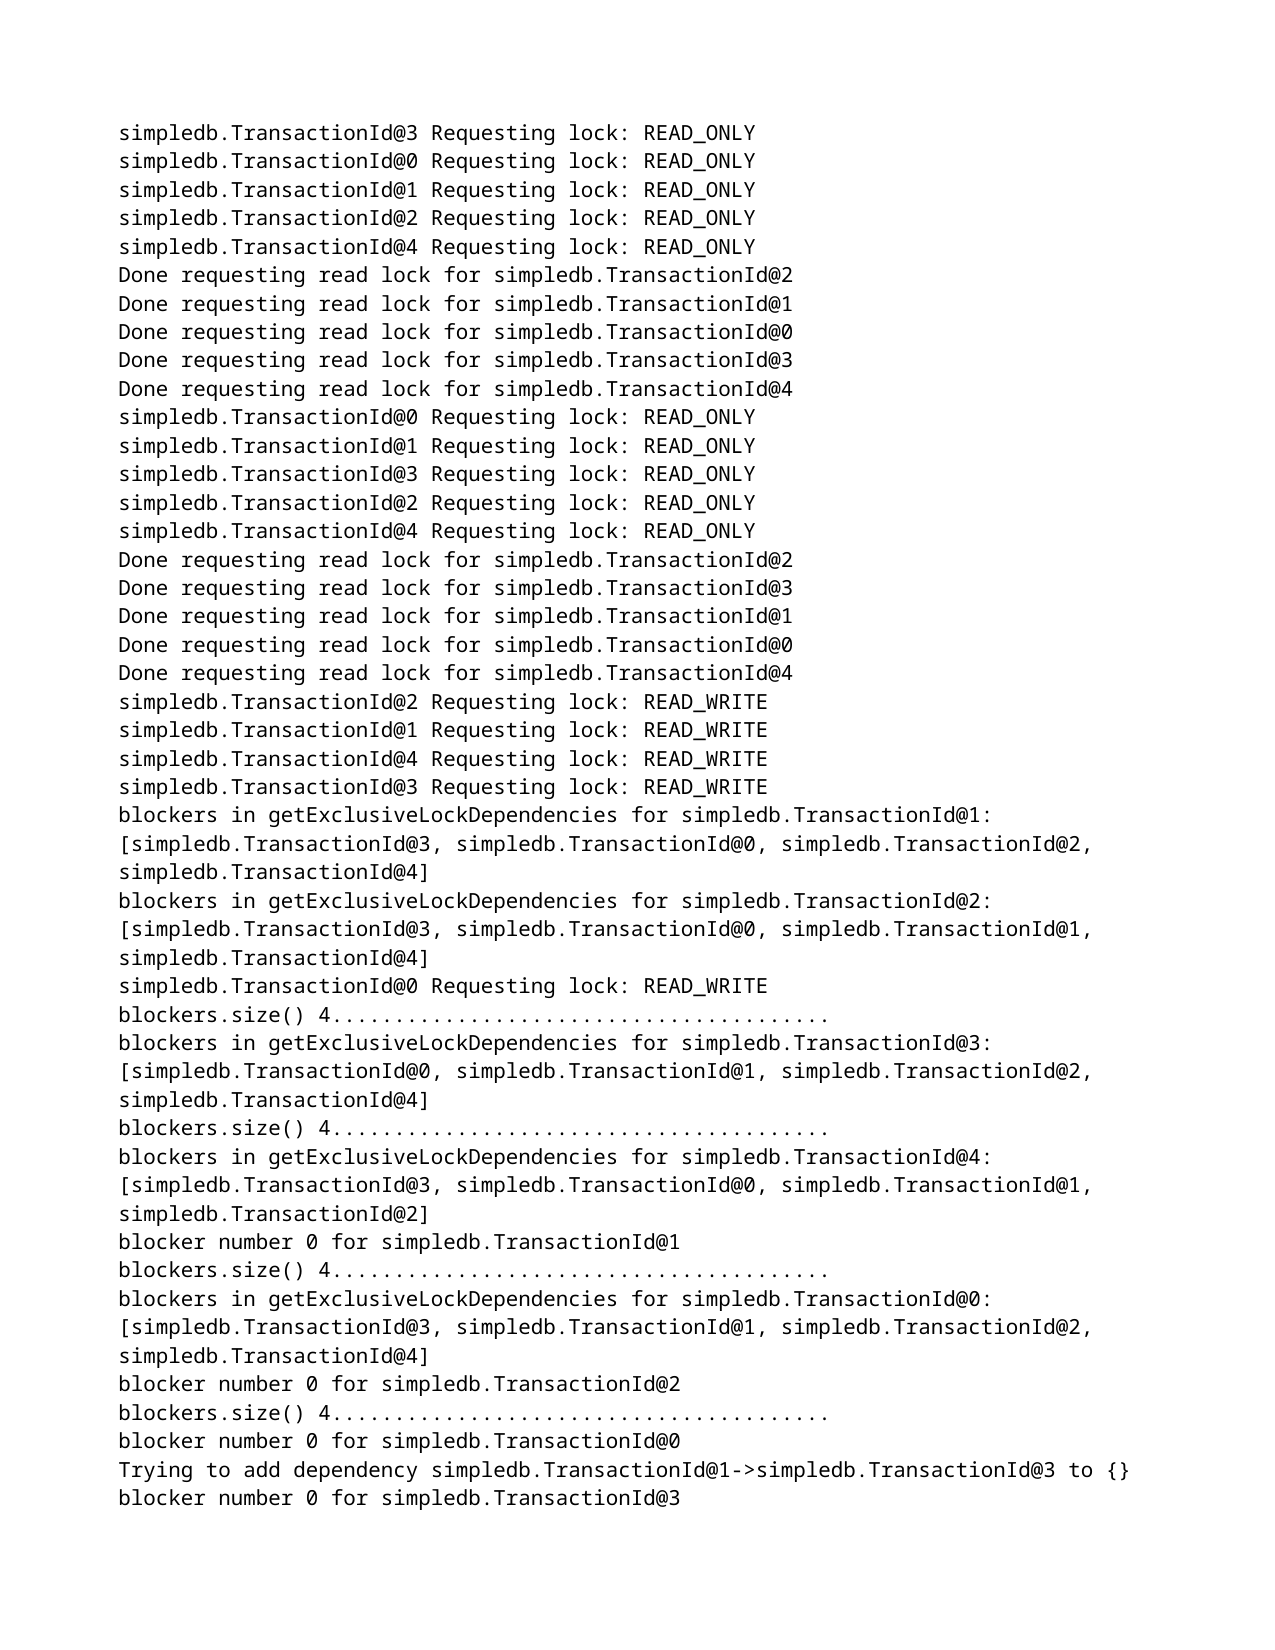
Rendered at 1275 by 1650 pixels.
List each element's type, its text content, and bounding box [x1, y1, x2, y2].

text blockers.size() 4........................................ [118, 1398, 1157, 1426]
text simpledb.TransactionId@0 Requesting lock: READ_ONLY [118, 147, 1157, 175]
text blocker number 0 for simpledb.TransactionId@2 [118, 1369, 1157, 1398]
text simpledb.TransactionId@3 Requesting lock: READ_WRITE [118, 772, 1157, 801]
text simpledb.TransactionId@3 Requesting lock: READ_ONLY [118, 118, 1157, 147]
text Done requesting read lock for simpledb.TransactionId@1 [118, 602, 1157, 630]
text Done requesting read lock for simpledb.TransactionId@2 [118, 545, 1157, 573]
text Done requesting read lock for simpledb.TransactionId@3 [118, 346, 1157, 374]
text Done requesting read lock for simpledb.TransactionId@0 [118, 630, 1157, 658]
text simpledb.TransactionId@3 Requesting lock: READ_ONLY [118, 459, 1157, 488]
text blockers in getExclusiveLockDependencies for simpledb.TransactionId@0: [simpledb.TransactionId@3, simpledb.TransactionId@1, simpledb.TransactionId@2, simpledb.TransactionId@4] [118, 1284, 1157, 1369]
text simpledb.TransactionId@2 Requesting lock: READ_ONLY [118, 488, 1157, 516]
text blockers.size() 4........................................ [118, 1256, 1157, 1284]
text blockers.size() 4........................................ [118, 1113, 1157, 1142]
text simpledb.TransactionId@0 Requesting lock: READ_ONLY [118, 402, 1157, 431]
text Done requesting read lock for simpledb.TransactionId@2 [118, 260, 1157, 289]
text Done requesting read lock for simpledb.TransactionId@3 [118, 573, 1157, 602]
text blockers in getExclusiveLockDependencies for simpledb.TransactionId@3: [simpledb.TransactionId@0, simpledb.TransactionId@1, simpledb.TransactionId@2, simpledb.TransactionId@4] [118, 1028, 1157, 1113]
text blocker number 0 for simpledb.TransactionId@0 [118, 1426, 1157, 1455]
text simpledb.TransactionId@0 Requesting lock: READ_WRITE [118, 971, 1157, 1000]
text Done requesting read lock for simpledb.TransactionId@4 [118, 374, 1157, 402]
text Done requesting read lock for simpledb.TransactionId@1 [118, 289, 1157, 317]
text simpledb.TransactionId@4 Requesting lock: READ_ONLY [118, 232, 1157, 260]
text blocker number 0 for simpledb.TransactionId@3 [118, 1483, 1157, 1512]
text simpledb.TransactionId@1 Requesting lock: READ_ONLY [118, 431, 1157, 459]
text simpledb.TransactionId@1 Requesting lock: READ_ONLY [118, 175, 1157, 203]
text blockers in getExclusiveLockDependencies for simpledb.TransactionId@4: [simpledb.TransactionId@3, simpledb.TransactionId@0, simpledb.TransactionId@1, simpledb.TransactionId@2] [118, 1142, 1157, 1227]
text Done requesting read lock for simpledb.TransactionId@0 [118, 317, 1157, 346]
text simpledb.TransactionId@4 Requesting lock: READ_WRITE [118, 744, 1157, 772]
text simpledb.TransactionId@2 Requesting lock: READ_ONLY [118, 203, 1157, 232]
text Trying to add dependency simpledb.TransactionId@1->simpledb.TransactionId@3 to {} [118, 1455, 1157, 1483]
text blockers in getExclusiveLockDependencies for simpledb.TransactionId@1: [simpledb.TransactionId@3, simpledb.TransactionId@0, simpledb.TransactionId@2, simpledb.TransactionId@4] [118, 801, 1157, 886]
text simpledb.TransactionId@1 Requesting lock: READ_WRITE [118, 715, 1157, 744]
text simpledb.TransactionId@4 Requesting lock: READ_ONLY [118, 516, 1157, 545]
text Done requesting read lock for simpledb.TransactionId@4 [118, 658, 1157, 687]
text blockers in getExclusiveLockDependencies for simpledb.TransactionId@2: [simpledb.TransactionId@3, simpledb.TransactionId@0, simpledb.TransactionId@1, simpledb.TransactionId@4] [118, 886, 1157, 971]
text blockers.size() 4........................................ [118, 1000, 1157, 1028]
text simpledb.TransactionId@2 Requesting lock: READ_WRITE [118, 687, 1157, 715]
text blocker number 0 for simpledb.TransactionId@1 [118, 1227, 1157, 1256]
